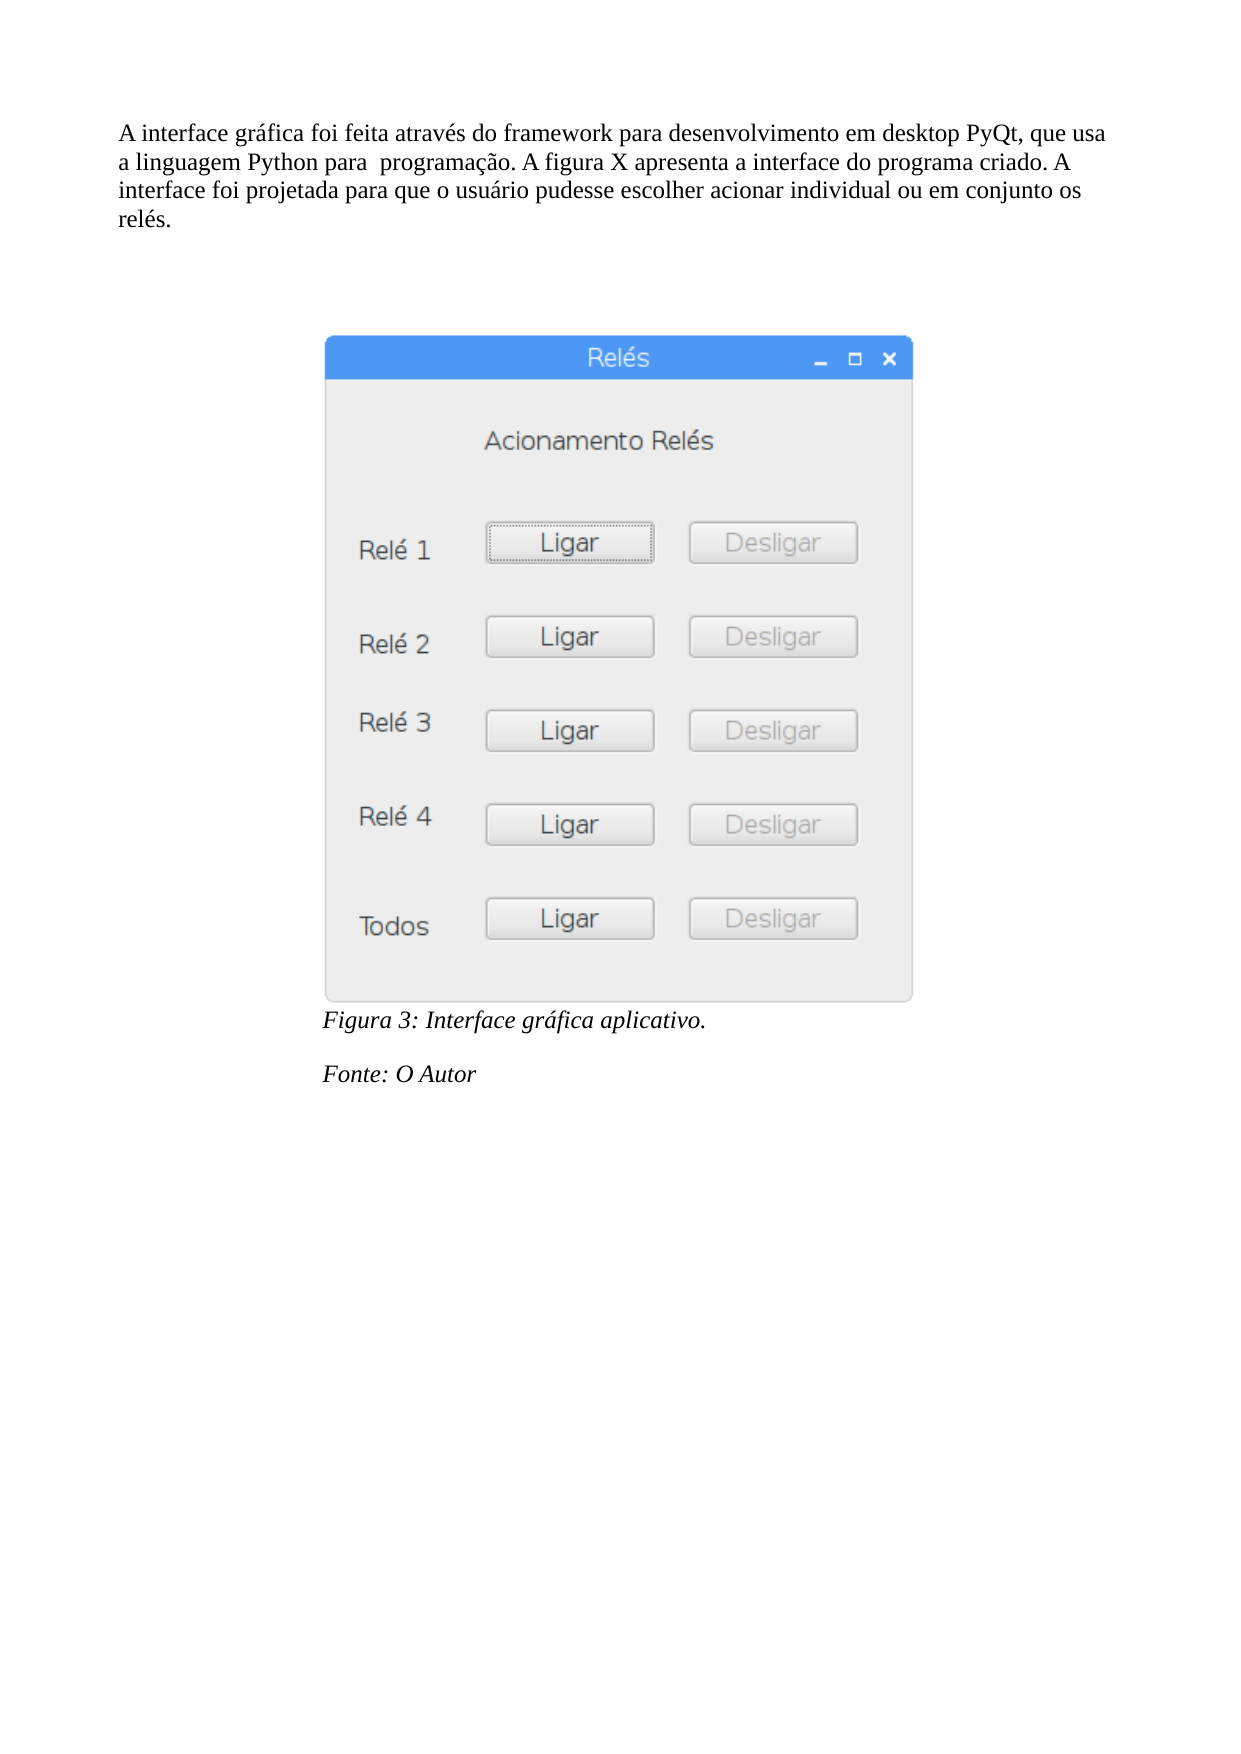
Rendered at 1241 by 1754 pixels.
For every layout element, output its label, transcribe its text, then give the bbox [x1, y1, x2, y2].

text Fonte: O Autor [322, 1059, 918, 1088]
text Figura 3: Interface gráfica aplicativo. [322, 1006, 918, 1034]
text A interface gráfica foi feita através do framework para desenvolvimento em desktop PyQt, que usa a linguagem Python para programação. A figura X apresenta a interface do programa criado. A interface foi projetada para que o usuário pudesse escolher acionar individual ou em conjunto os relés. [118, 118, 1122, 233]
picture [322, 331, 918, 1006]
